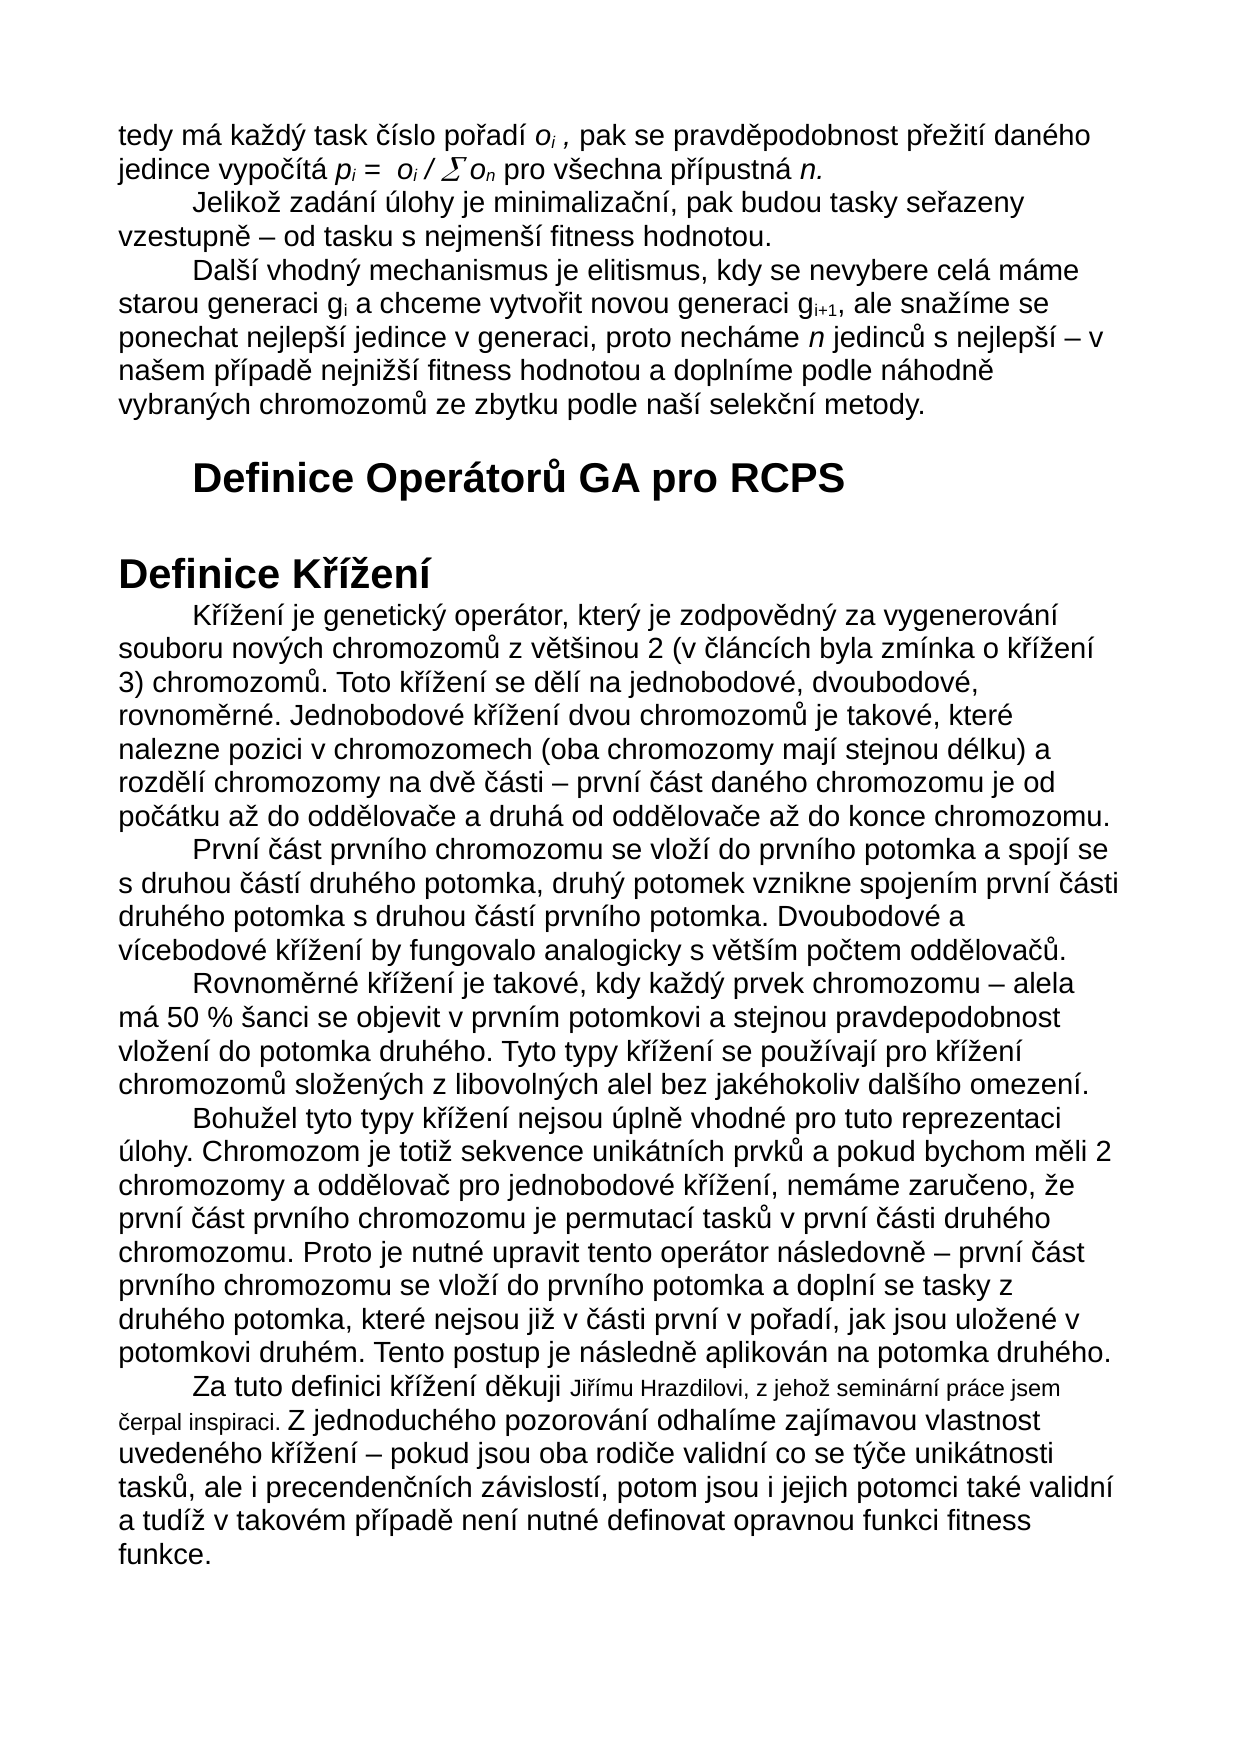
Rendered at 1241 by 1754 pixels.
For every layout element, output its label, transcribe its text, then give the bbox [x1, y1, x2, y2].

text Křížení je genetický operátor, který je zodpovědný za vygenerování souboru nových chromozomů z většinou 2 (v článcích byla zmínka o křížení 3) chromozomů. Toto křížení se dělí na jednobodové, dvoubodové, rovnoměrné. Jednobodové křížení dvou chromozomů je takové, které nalezne pozici v chromozomech (oba chromozomy mají stejnou délku) a rozdělí chromozomy na dvě části – první část daného chromozomu je od počátku až do oddělovače a druhá od oddělovače až do konce chromozomu. První část prvního chromozomu se vloží do prvního potomka a spojí se s druhou částí druhého potomka, druhý potomek vznikne spojením první části druhého potomka s druhou částí prvního potomka. Dvoubodové a vícebodové křížení by fungovalo analogicky s větším počtem oddělovačů. Rovnoměrné křížení je takové, kdy každý prvek chromozomu – alela má 50 % šanci se objevit v prvním potomkovi a stejnou pravdepodobnost vložení do potomka druhého. Tyto typy křížení se používají pro křížení chromozomů složených z libovolných alel bez jakéhokoliv dalšího omezení. Bohužel tyto typy křížení nejsou úplně vhodné pro tuto reprezentaci úlohy. Chromozom je totiž sekvence unikátních prvků a pokud bychom měli 2 chromozomy a oddělovač pro jednobodové křížení, nemáme zaručeno, že první část prvního chromozomu je permutací tasků v první části druhého chromozomu. Proto je nutné upravit tento operátor následovně – první část prvního chromozomu se vloží do prvního potomka a doplní se tasky z druhého potomka, které nejsou již v části první v pořadí, jak jsou uložené v potomkovi druhém. Tento postup je následně aplikován na potomka druhého. Za tuto definici křížení děkuji Jiřímu Hrazdilovi, z jehož seminární práce jsem čerpal inspiraci. Z jednoduchého pozorování odhalíme zajímavou vlastnost uvedeného křížení – pokud jsou oba rodiče validní co se týče unikátnosti tasků, ale i precendenčních závislostí, potom jsou i jejich potomci také validní a tudíž v takovém případě není nutné definovat opravnou funkci fitness funkce. [118, 597, 1122, 1570]
text Další vhodný mechanismus je elitismus, kdy se nevybere celá máme starou generaci gi a chceme vytvořit novou generaci gi+1, ale snažíme se ponechat nejlepší jedince v generaci, proto necháme n jedinců s nejlepší – v našem případě nejnižší fitness hodnotou a doplníme podle náhodně vybraných chromozomů ze zbytku podle naší selekční metody. [118, 252, 1122, 420]
text tedy má každý task číslo pořadí oi , pak se pravděpodobnost přežití daného jedince vypočítá pi = oi / å on pro všechna přípustná n. [118, 118, 1122, 185]
text Jelikož zadání úlohy je minimalizační, pak budou tasky seřazeny vzestupně – od tasku s nejmenší fitness hodnotou. [118, 185, 1122, 252]
text Definice Operátorů GA pro RCPS [118, 454, 1122, 502]
text Definice Křížení [118, 549, 1122, 597]
